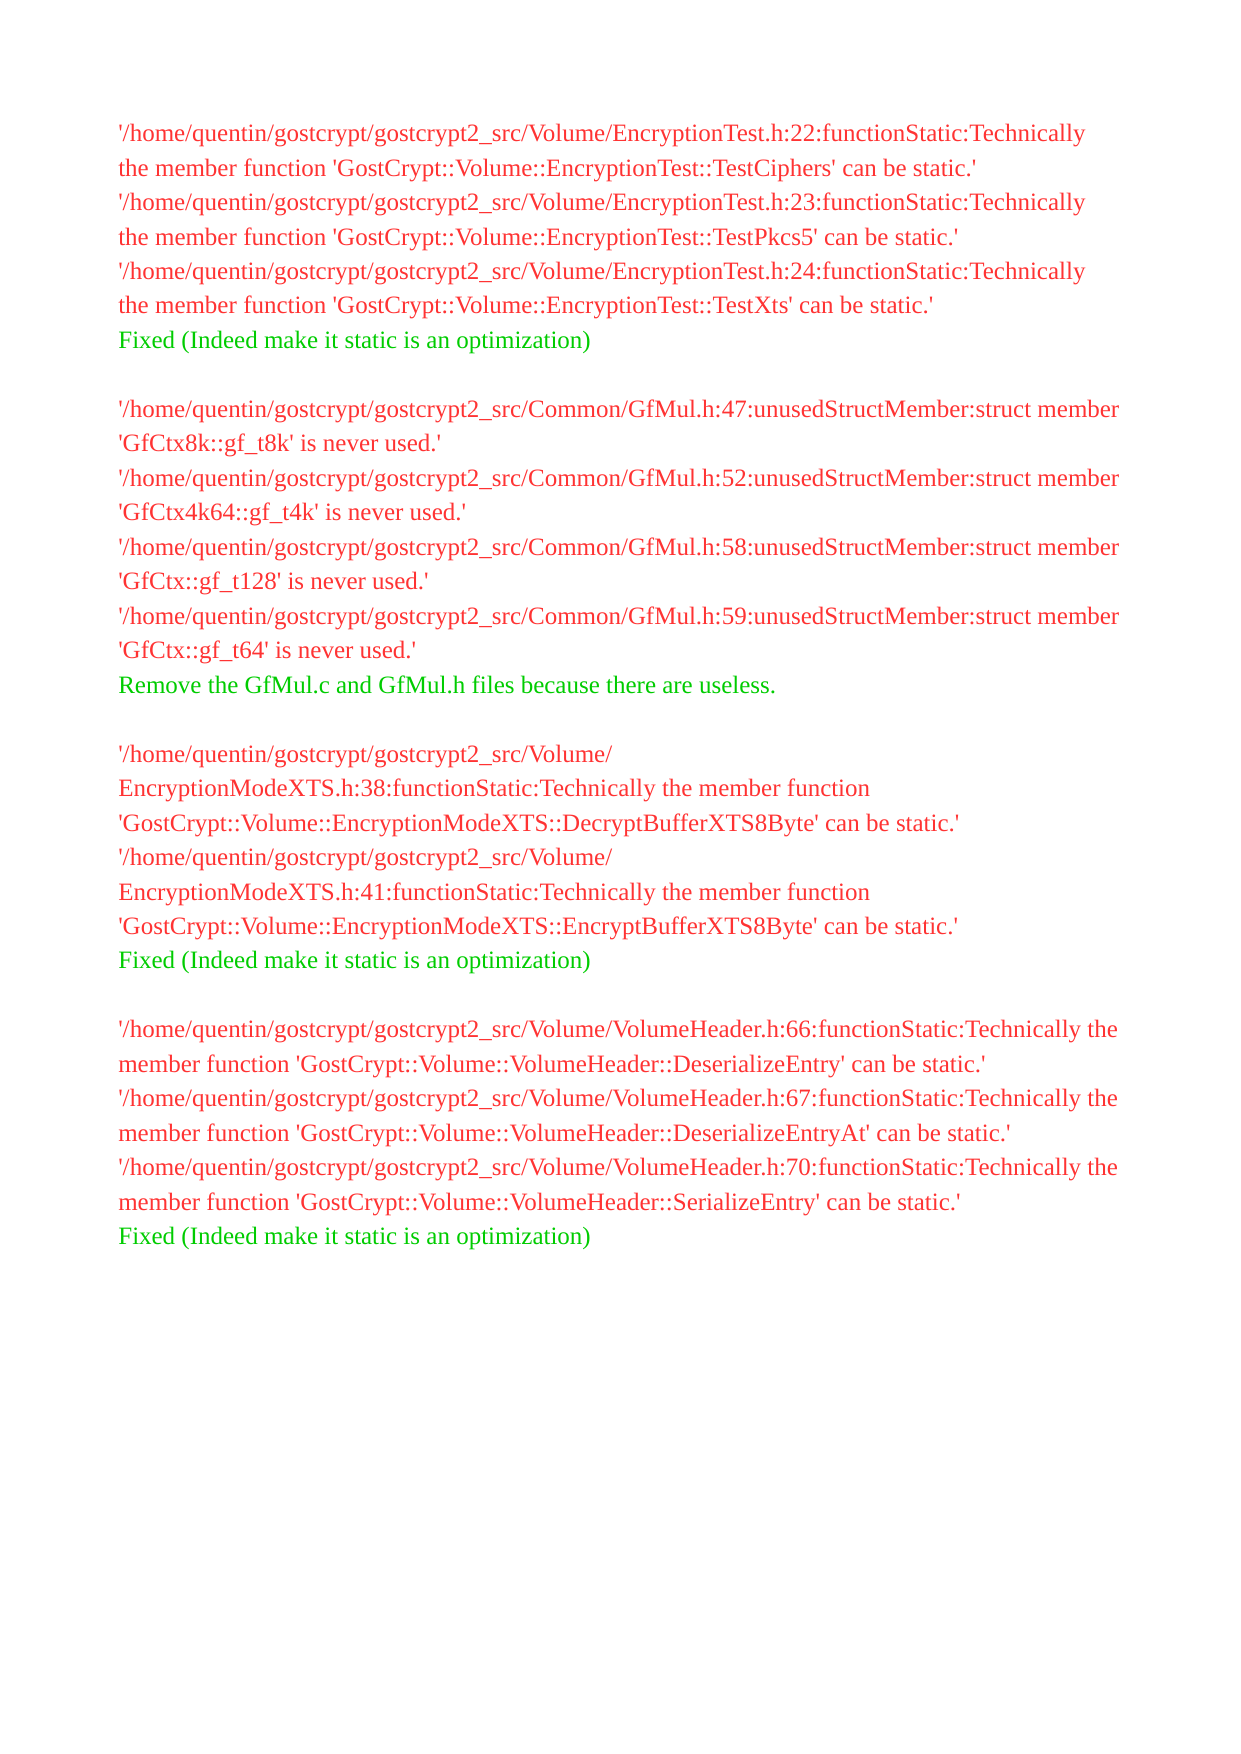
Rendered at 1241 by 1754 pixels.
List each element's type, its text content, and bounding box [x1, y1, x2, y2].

text '/home/quentin/gostcrypt/gostcrypt2_src/Volume/VolumeHeader.h:67:functionStatic:Technically the member function 'GostCrypt::Volume::VolumeHeader::DeserializeEntryAt' can be static.' [118, 1083, 1122, 1147]
text '/home/quentin/gostcrypt/gostcrypt2_src/Common/GfMul.h:59:unusedStructMember:struct member 'GfCtx::gf_t64' is never used.' [118, 601, 1122, 664]
text '/home/quentin/gostcrypt/gostcrypt2_src/Common/GfMul.h:47:unusedStructMember:struct member 'GfCtx8k::gf_t8k' is never used.' [118, 394, 1122, 457]
text '/home/quentin/gostcrypt/gostcrypt2_src/Volume/EncryptionTest.h:22:functionStatic:Technically the member function 'GostCrypt::Volume::EncryptionTest::TestCiphers' can be static.' [118, 118, 1122, 181]
text '/home/quentin/gostcrypt/gostcrypt2_src/Common/GfMul.h:58:unusedStructMember:struct member 'GfCtx::gf_t128' is never used.' [118, 532, 1122, 595]
text Remove the GfMul.c and GfMul.h files because there are useless. [118, 670, 1122, 698]
text '/home/quentin/gostcrypt/gostcrypt2_src/Volume/EncryptionModeXTS.h:41:functionStatic:Technically the member function 'GostCrypt::Volume::EncryptionModeXTS::EncryptBufferXTS8Byte' can be static.' [118, 842, 1122, 940]
text Fixed (Indeed make it static is an optimization) [118, 946, 1122, 974]
text Fixed (Indeed make it static is an optimization) [118, 1221, 1122, 1250]
text '/home/quentin/gostcrypt/gostcrypt2_src/Volume/VolumeHeader.h:70:functionStatic:Technically the member function 'GostCrypt::Volume::VolumeHeader::SerializeEntry' can be static.' [118, 1152, 1122, 1216]
text '/home/quentin/gostcrypt/gostcrypt2_src/Volume/EncryptionTest.h:23:functionStatic:Technically the member function 'GostCrypt::Volume::EncryptionTest::TestPkcs5' can be static.' [118, 187, 1122, 250]
text '/home/quentin/gostcrypt/gostcrypt2_src/Volume/VolumeHeader.h:66:functionStatic:Technically the member function 'GostCrypt::Volume::VolumeHeader::DeserializeEntry' can be static.' [118, 1014, 1122, 1078]
text Fixed (Indeed make it static is an optimization) [118, 325, 1122, 354]
text '/home/quentin/gostcrypt/gostcrypt2_src/Volume/EncryptionModeXTS.h:38:functionStatic:Technically the member function 'GostCrypt::Volume::EncryptionModeXTS::DecryptBufferXTS8Byte' can be static.' [118, 739, 1122, 836]
text '/home/quentin/gostcrypt/gostcrypt2_src/Volume/EncryptionTest.h:24:functionStatic:Technically the member function 'GostCrypt::Volume::EncryptionTest::TestXts' can be static.' [118, 256, 1122, 319]
text '/home/quentin/gostcrypt/gostcrypt2_src/Common/GfMul.h:52:unusedStructMember:struct member 'GfCtx4k64::gf_t4k' is never used.' [118, 463, 1122, 526]
